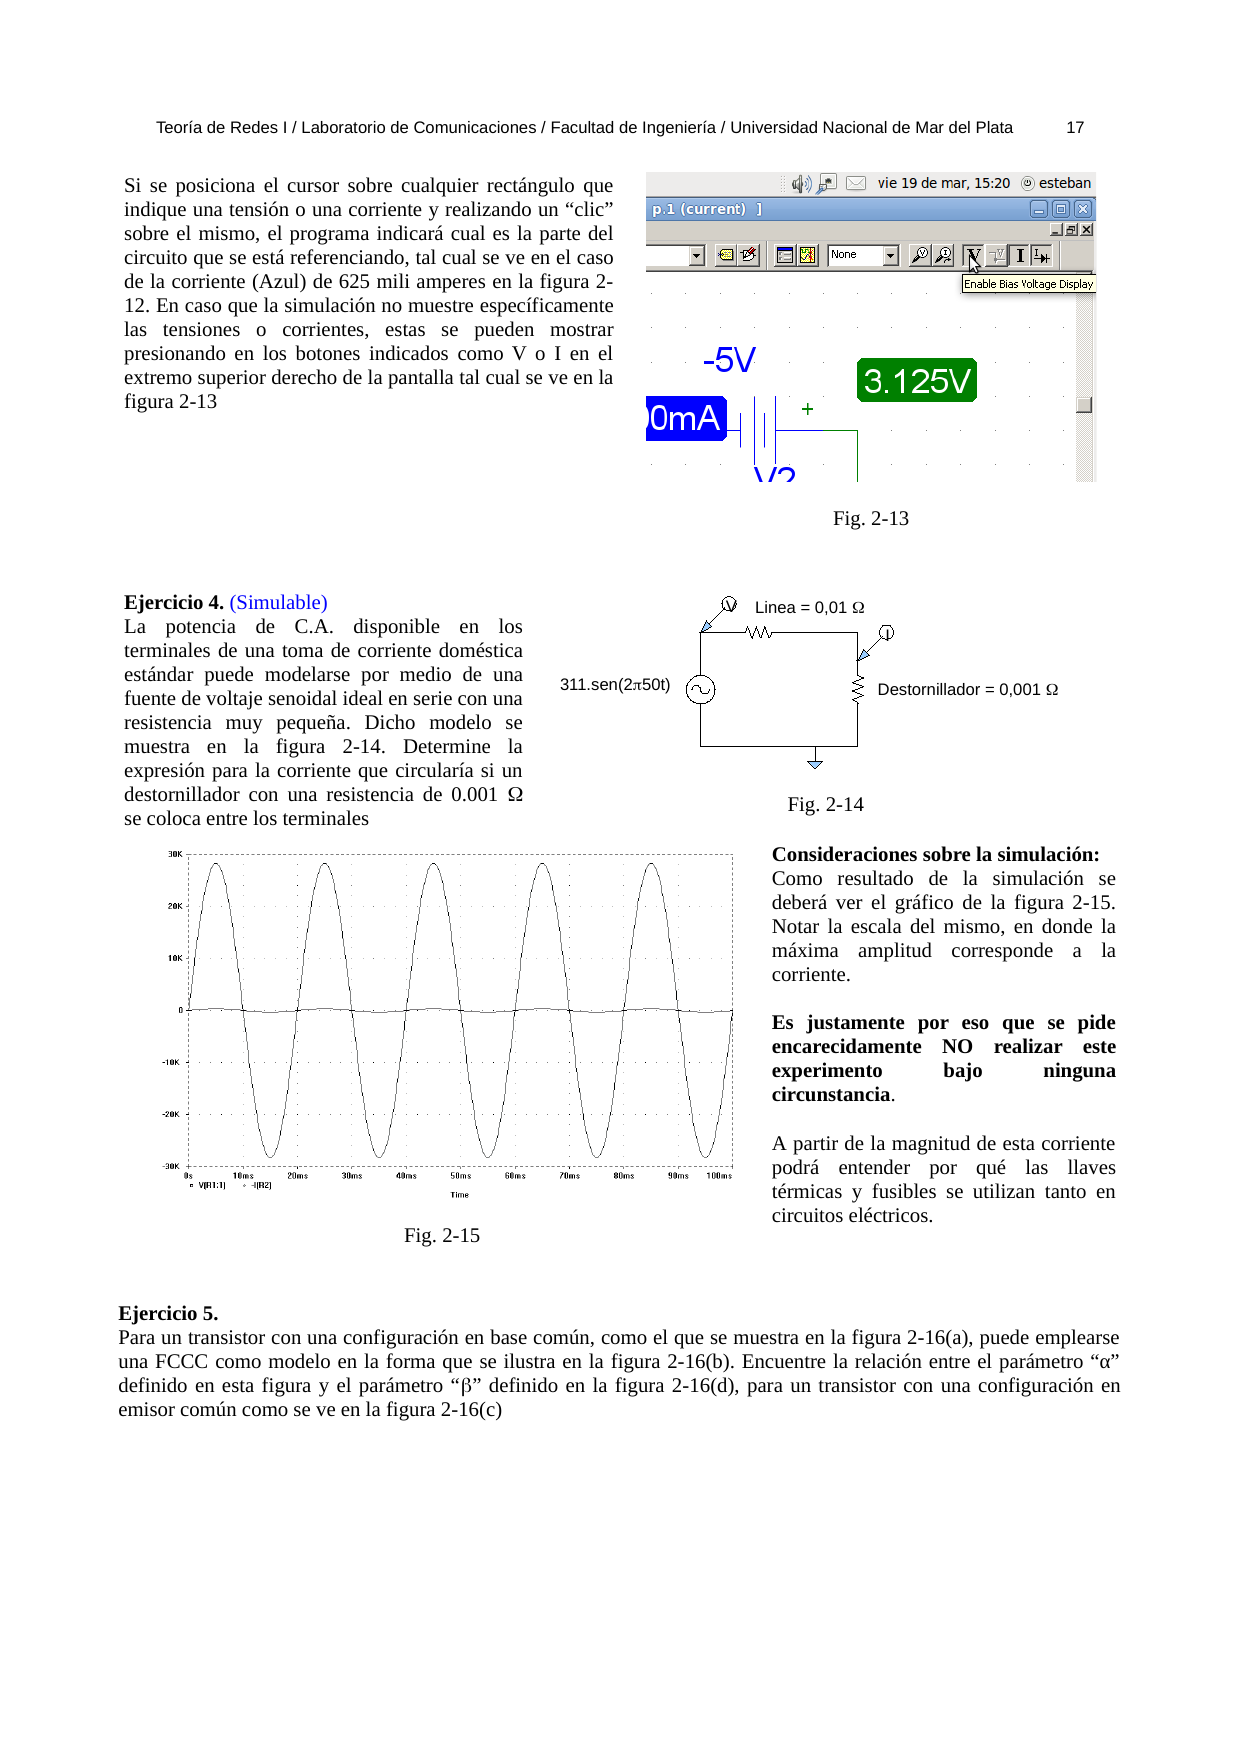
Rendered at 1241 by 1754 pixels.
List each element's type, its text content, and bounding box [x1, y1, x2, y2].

table_header Fig. 2-13 [620, 167, 1122, 536]
table_header Fig. 2-14 [529, 584, 1122, 836]
text Ejercicio 5. [118, 1301, 1122, 1324]
table_header Ejercicio 4. (Simulable) La potencia de C.A. disponible en los terminales de una toma de corriente doméstica estándar puede modelarse por medio de una fuente de voltaje senoidal ideal en serie con una resistencia muy pequeña. Dicho modelo se muestra en la figura 2-14. Determine la expresión para la corriente que circularía si un destornillador con una resistencia de 0.001 W se coloca entre los terminales [118, 584, 529, 836]
table_header Consideraciones sobre la simulación: Como resultado de la simulación se deberá ver el gráfico de la figura 2-15. Notar la escala del mismo, en donde la máxima amplitud corresponde a la corriente. Es justamente por eso que se pide encarecidamente NO realizar este experimento bajo ninguna circunstancia. A partir de la magnitud de esta corriente podrá entender por qué las llaves térmicas y fusibles se utilizan tanto en circuitos eléctricos. [766, 836, 1122, 1252]
table_header Si se posiciona el cursor sobre cualquier rectángulo que indique una tensión o una corriente y realizando un “clic” sobre el mismo, el programa indicará cual es la parte del circuito que se está referenciando, tal cual se ve en el caso de la corriente (Azul) de 625 mili amperes en la figura 2-12. En caso que la simulación no muestre específicamente las tensiones o corrientes, estas se pueden mostrar presionando en los botones indicados como V o I en el extremo superior derecho de la pantalla tal cual se ve en la figura 2-13 [118, 167, 620, 536]
table_header Fig. 2-15 [118, 836, 766, 1252]
text Para un transistor con una configuración en base común, como el que se muestra en la figura 2-16(a), puede emplearse una FCCC como modelo en la forma que se ilustra en la figura 2-16(b). Encuentre la relación entre el parámetro “α” definido en esta figura y el parámetro “b” definido en la figura 2-16(d), para un transistor con una configuración en emisor común como se ve en la figura 2-16(c) [118, 1324, 1122, 1421]
